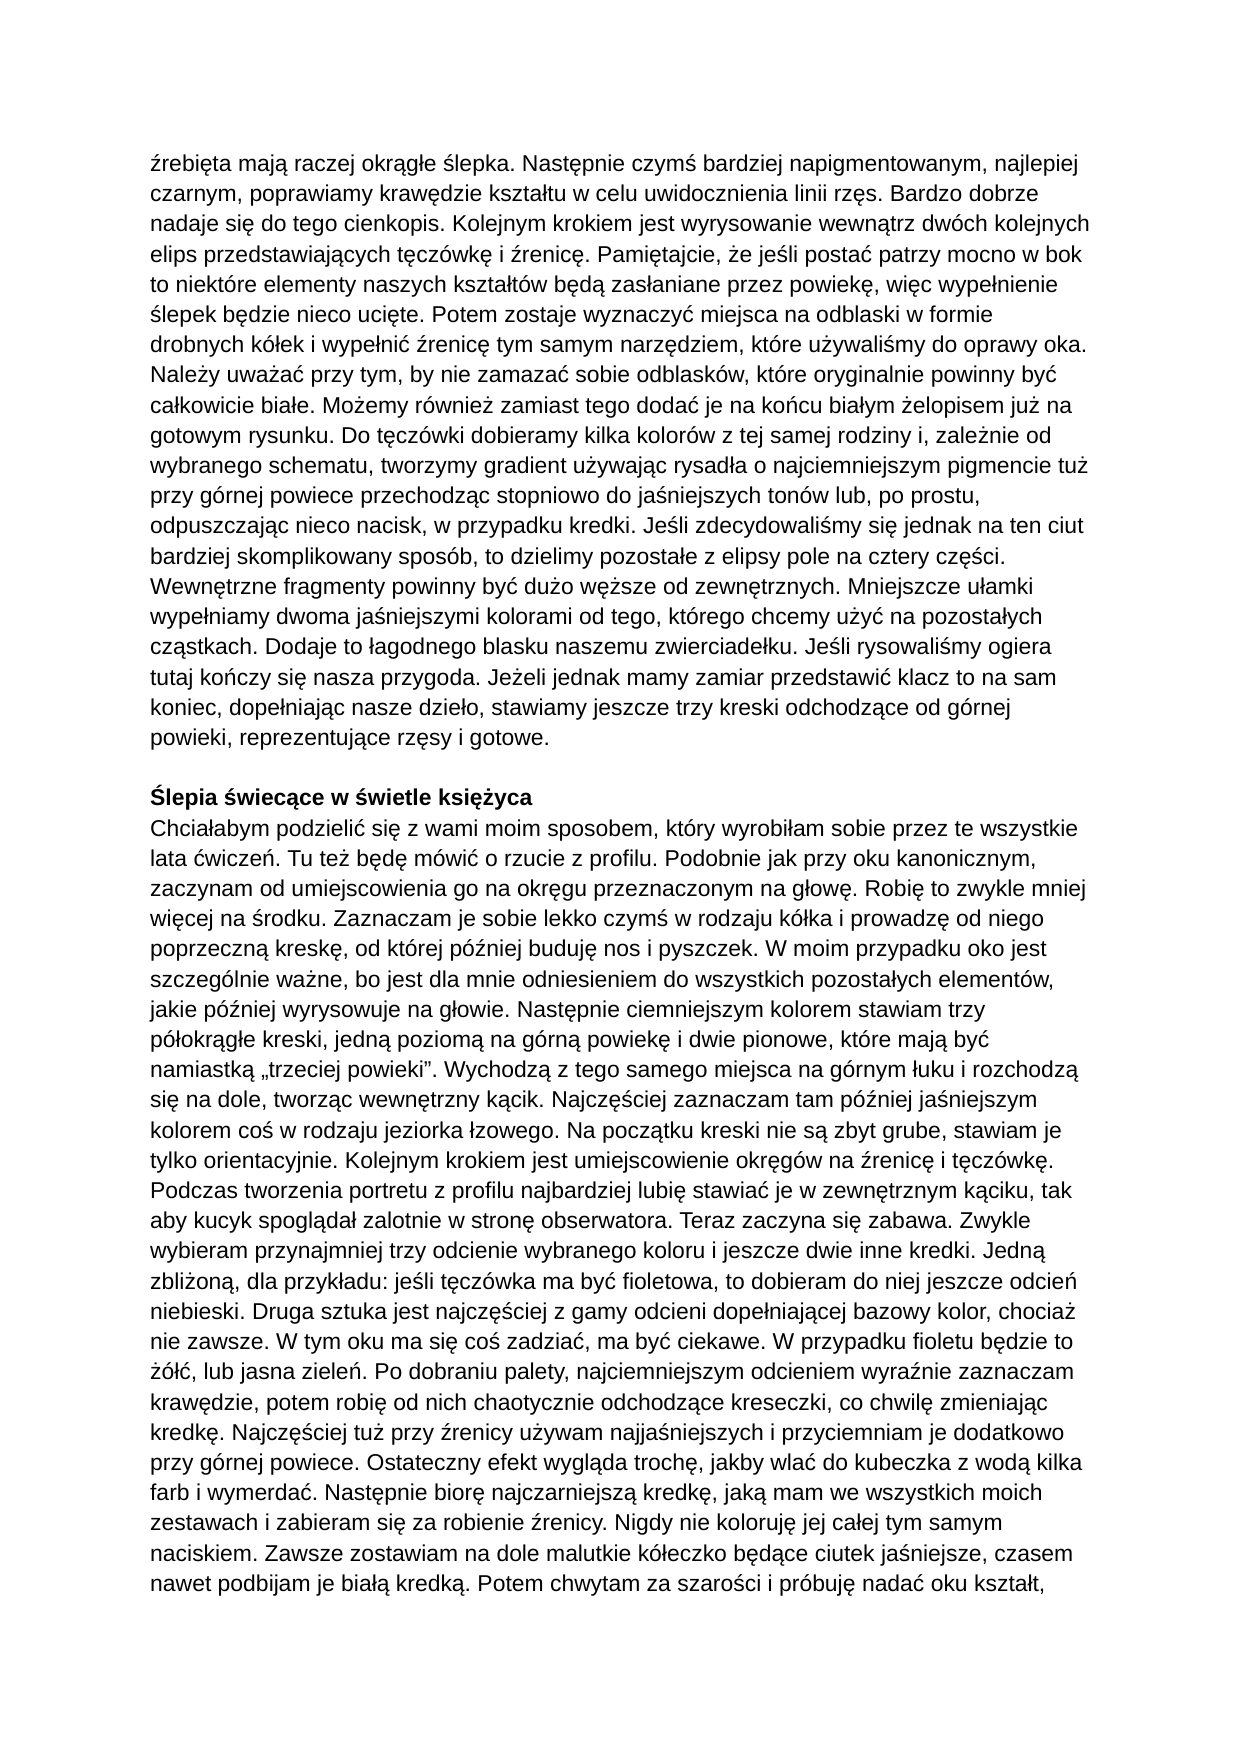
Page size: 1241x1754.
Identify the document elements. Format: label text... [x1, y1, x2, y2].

text źrebięta mają raczej okrągłe ślepka. Następnie czymś bardziej napigmentowanym, najlepiej czarnym, poprawiamy krawędzie kształtu w celu uwidocznienia linii rzęs. Bardzo dobrze nadaje się do tego cienkopis. Kolejnym krokiem jest wyrysowanie wewnątrz dwóch kolejnych elips przedstawiających tęczówkę i źrenicę. Pamiętajcie, że jeśli postać patrzy mocno w bok to niektóre elementy naszych kształtów będą zasłaniane przez powiekę, więc wypełnienie ślepek będzie nieco ucięte. Potem zostaje wyznaczyć miejsca na odblaski w formie drobnych kółek i wypełnić źrenicę tym samym narzędziem, które używaliśmy do oprawy oka. Należy uważać przy tym, by nie zamazać sobie odblasków, które oryginalnie powinny być całkowicie białe. Możemy również zamiast tego dodać je na końcu białym żelopisem już na gotowym rysunku. Do tęczówki dobieramy kilka kolorów z tej samej rodziny i, zależnie od wybranego schematu, tworzymy gradient używając rysadła o najciemniejszym pigmencie tuż przy górnej powiece przechodząc stopniowo do jaśniejszych tonów lub, po prostu, odpuszczając nieco nacisk, w przypadku kredki. Jeśli zdecydowaliśmy się jednak na ten ciut bardziej skomplikowany sposób, to dzielimy pozostałe z elipsy pole na cztery części. Wewnętrzne fragmenty powinny być dużo węższe od zewnętrznych. Mniejszcze ułamki wypełniamy dwoma jaśniejszymi kolorami od tego, którego chcemy użyć na pozostałych cząstkach. Dodaje to łagodnego blasku naszemu zwierciadełku. Jeśli rysowaliśmy ogiera tutaj kończy się nasza przygoda. Jeżeli jednak mamy zamiar przedstawić klacz to na sam koniec, dopełniając nasze dzieło, stawiamy jeszcze trzy kreski odchodzące od górnej powieki, reprezentujące rzęsy i gotowe. [150, 150, 1090, 750]
text Chciałabym podzielić się z wami moim sposobem, który wyrobiłam sobie przez te wszystkie lata ćwiczeń. Tu też będę mówić o rzucie z profilu. Podobnie jak przy oku kanonicznym, zaczynam od umiejscowienia go na okręgu przeznaczonym na głowę. Robię to zwykle mniej więcej na środku. Zaznaczam je sobie lekko czymś w rodzaju kółka i prowadzę od niego poprzeczną kreskę, od której później buduję nos i pyszczek. W moim przypadku oko jest szczególnie ważne, bo jest dla mnie odniesieniem do wszystkich pozostałych elementów, jakie później wyrysowuje na głowie. Następnie ciemniejszym kolorem stawiam trzy półokrągłe kreski, jedną poziomą na górną powiekę i dwie pionowe, które mają być namiastką „trzeciej powieki”. Wychodzą z tego samego miejsca na górnym łuku i rozchodzą się na dole, tworząc wewnętrzny kącik. Najczęściej zaznaczam tam później jaśniejszym kolorem coś w rodzaju jeziorka łzowego. Na początku kreski nie są zbyt grube, stawiam je tylko orientacyjnie. Kolejnym krokiem jest umiejscowienie okręgów na źrenicę i tęczówkę. Podczas tworzenia portretu z profilu najbardziej lubię stawiać je w zewnętrznym kąciku, tak aby kucyk spoglądał zalotnie w stronę obserwatora. Teraz zaczyna się zabawa. Zwykle wybieram przynajmniej trzy odcienie wybranego koloru i jeszcze dwie inne kredki. Jedną zbliżoną, dla przykładu: jeśli tęczówka ma być fioletowa, to dobieram do niej jeszcze odcień niebieski. Druga sztuka jest najczęściej z gamy odcieni dopełniającej bazowy kolor, chociaż nie zawsze. W tym oku ma się coś zadziać, ma być ciekawe. W przypadku fioletu będzie to żółć, lub jasna zieleń. Po dobraniu palety, najciemniejszym odcieniem wyraźnie zaznaczam krawędzie, potem robię od nich chaotycznie odchodzące kreseczki, co chwilę zmieniając kredkę. Najczęściej tuż przy źrenicy używam najjaśniejszych i przyciemniam je dodatkowo przy górnej powiece. Ostateczny efekt wygląda trochę, jakby wlać do kubeczka z wodą kilka farb i wymerdać. Następnie biorę najczarniejszą kredkę, jaką mam we wszystkich moich zestawach i zabieram się za robienie źrenicy. Nigdy nie koloruję jej całej tym samym naciskiem. Zawsze zostawiam na dole malutkie kółeczko będące ciutek jaśniejsze, czasem nawet podbijam je białą kredką. Potem chwytam za szarości i próbuję nadać oku kształt, [150, 814, 1090, 1596]
text Ślepia świecące w świetle księżyca [150, 784, 1090, 811]
